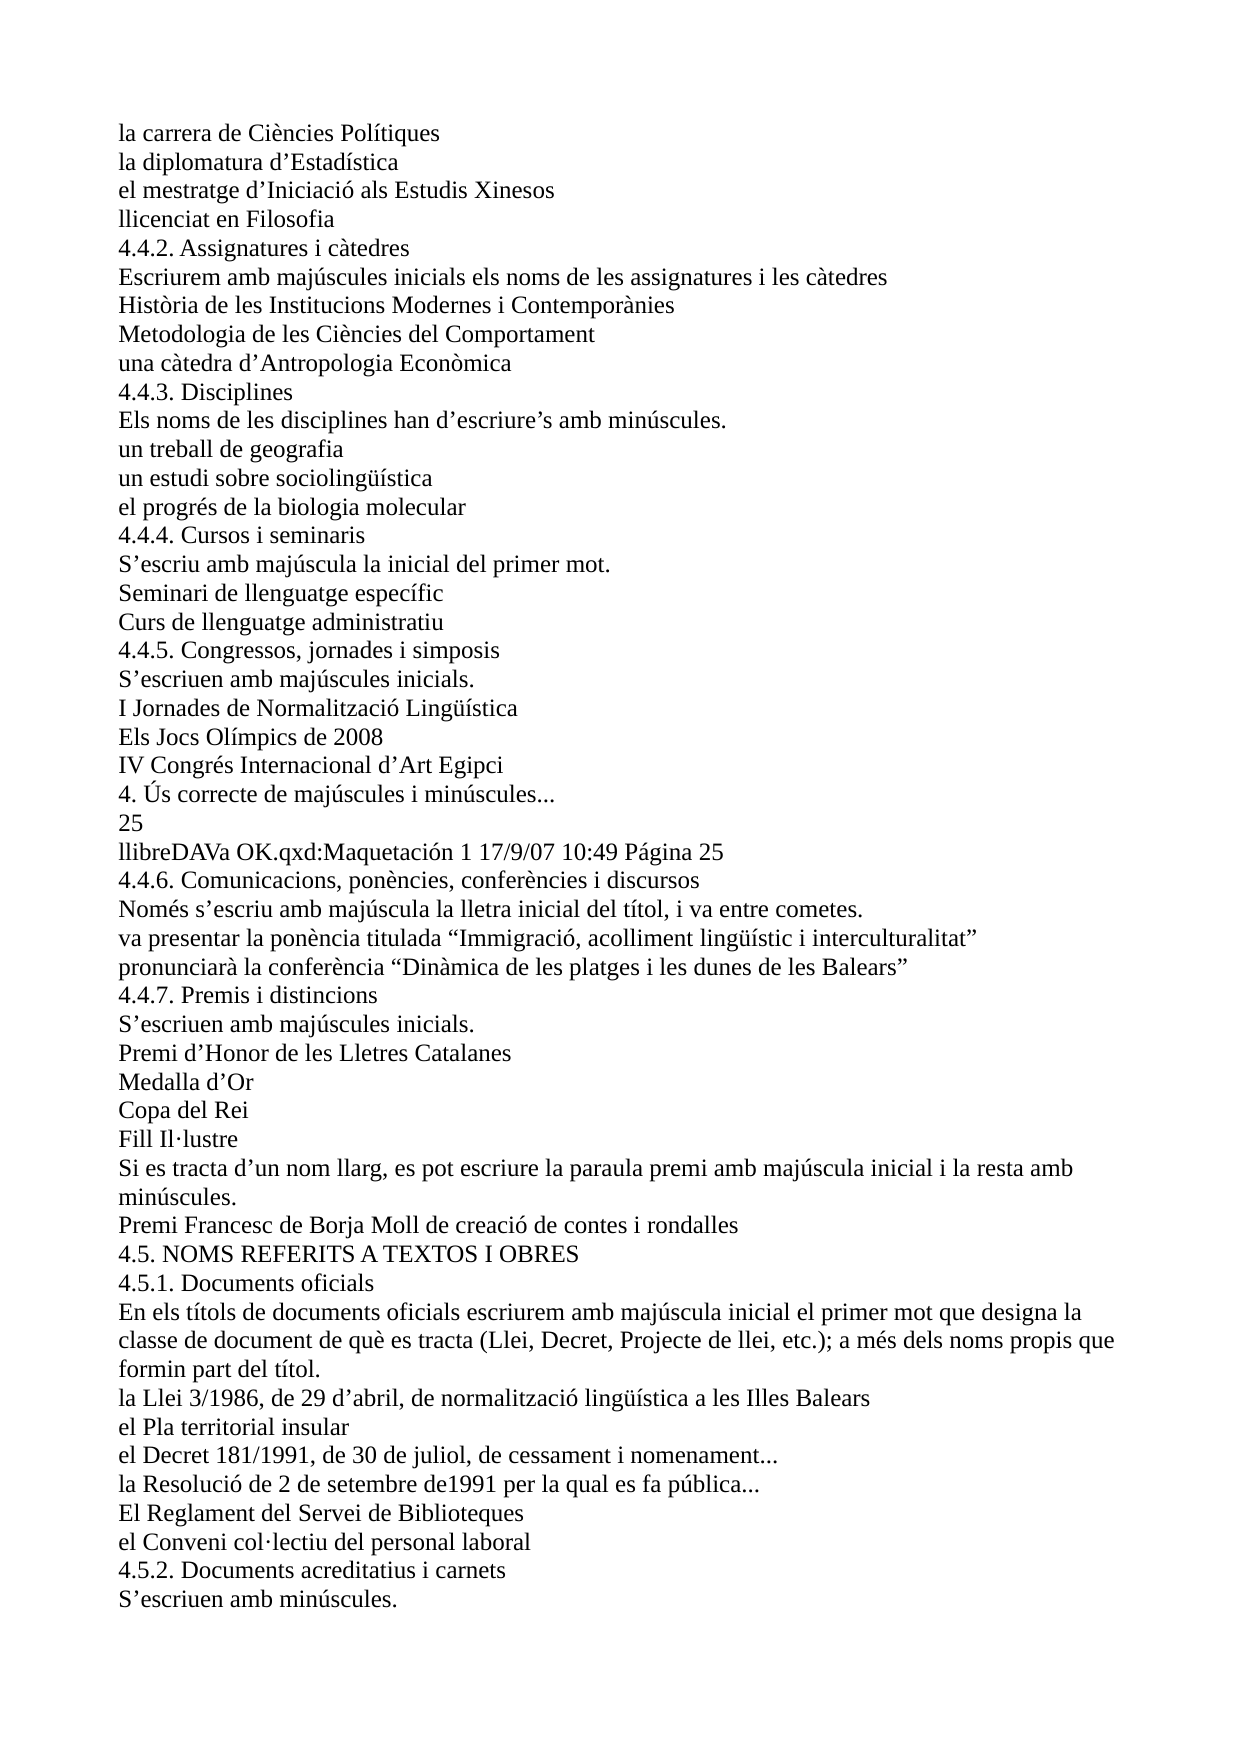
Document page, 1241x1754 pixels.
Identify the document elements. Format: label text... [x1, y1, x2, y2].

text Seminari de llenguatge específic [118, 578, 1122, 607]
text va presentar la ponència titulada “Immigració, acolliment lingüístic i interculturalitat” [118, 923, 1122, 952]
text S’escriu amb majúscula la inicial del primer mot. [118, 549, 1122, 578]
text El Reglament del Servei de Biblioteques [118, 1498, 1122, 1527]
text 25 [118, 808, 1122, 837]
text Premi d’Honor de les Lletres Catalanes [118, 1038, 1122, 1067]
text una càtedra d’Antropologia Econòmica [118, 348, 1122, 377]
text Curs de llenguatge administratiu [118, 607, 1122, 636]
text pronunciarà la conferència “Dinàmica de les platges i les dunes de les Balears” [118, 952, 1122, 981]
text 4.4.2. Assignatures i càtedres [118, 233, 1122, 262]
text Només s’escriu amb majúscula la lletra inicial del títol, i va entre cometes. [118, 894, 1122, 923]
text el Decret 181/1991, de 30 de juliol, de cessament i nomenament... [118, 1441, 1122, 1469]
text 4.4.4. Cursos i seminaris [118, 521, 1122, 549]
text el Conveni col·lectiu del personal laboral [118, 1527, 1122, 1556]
text Els noms de les disciplines han d’escriure’s amb minúscules. [118, 406, 1122, 434]
text un estudi sobre sociolingüística [118, 463, 1122, 492]
text el Pla territorial insular [118, 1412, 1122, 1441]
text el progrés de la biologia molecular [118, 492, 1122, 521]
text I Jornades de Normalització Lingüística [118, 693, 1122, 722]
text Escriurem amb majúscules inicials els noms de les assignatures i les càtedres [118, 262, 1122, 291]
text llibreDAVa OK.qxd:Maquetación 1 17/9/07 10:49 Página 25 [118, 837, 1122, 866]
text minúscules. [118, 1182, 1122, 1211]
text 4. Ús correcte de majúscules i minúscules... [118, 779, 1122, 808]
text 4.4.5. Congressos, jornades i simposis [118, 636, 1122, 664]
text Copa del Rei [118, 1096, 1122, 1124]
text Premi Francesc de Borja Moll de creació de contes i rondalles [118, 1211, 1122, 1239]
text llicenciat en Filosofia [118, 204, 1122, 233]
text S’escriuen amb majúscules inicials. [118, 1009, 1122, 1038]
text un treball de geografia [118, 434, 1122, 463]
text la Resolució de 2 de setembre de1991 per la qual es fa pública... [118, 1469, 1122, 1498]
text 4.4.7. Premis i distincions [118, 981, 1122, 1009]
text el mestratge d’Iniciació als Estudis Xinesos [118, 176, 1122, 204]
text la Llei 3/1986, de 29 d’abril, de normalització lingüística a les Illes Balears [118, 1383, 1122, 1412]
text 4.4.6. Comunicacions, ponències, conferències i discursos [118, 866, 1122, 894]
text IV Congrés Internacional d’Art Egipci [118, 751, 1122, 779]
text classe de document de què es tracta (Llei, Decret, Projecte de llei, etc.); a més dels noms propis que [118, 1326, 1122, 1354]
text Els Jocs Olímpics de 2008 [118, 722, 1122, 751]
text 4.5. NOMS REFERITS A TEXTOS I OBRES [118, 1239, 1122, 1268]
text Fill Il·lustre [118, 1124, 1122, 1153]
text En els títols de documents oficials escriurem amb majúscula inicial el primer mot que designa la [118, 1297, 1122, 1326]
text 4.4.3. Disciplines [118, 377, 1122, 406]
text formin part del títol. [118, 1354, 1122, 1383]
text la carrera de Ciències Polítiques [118, 118, 1122, 147]
text Medalla d’Or [118, 1067, 1122, 1096]
text Història de les Institucions Modernes i Contemporànies [118, 291, 1122, 319]
text Si es tracta d’un nom llarg, es pot escriure la paraula premi amb majúscula inicial i la resta amb [118, 1153, 1122, 1182]
text S’escriuen amb majúscules inicials. [118, 664, 1122, 693]
text la diplomatura d’Estadística [118, 147, 1122, 176]
text S’escriuen amb minúscules. [118, 1584, 1122, 1613]
text 4.5.2. Documents acreditatius i carnets [118, 1556, 1122, 1584]
text Metodologia de les Ciències del Comportament [118, 319, 1122, 348]
text 4.5.1. Documents oficials [118, 1268, 1122, 1297]
